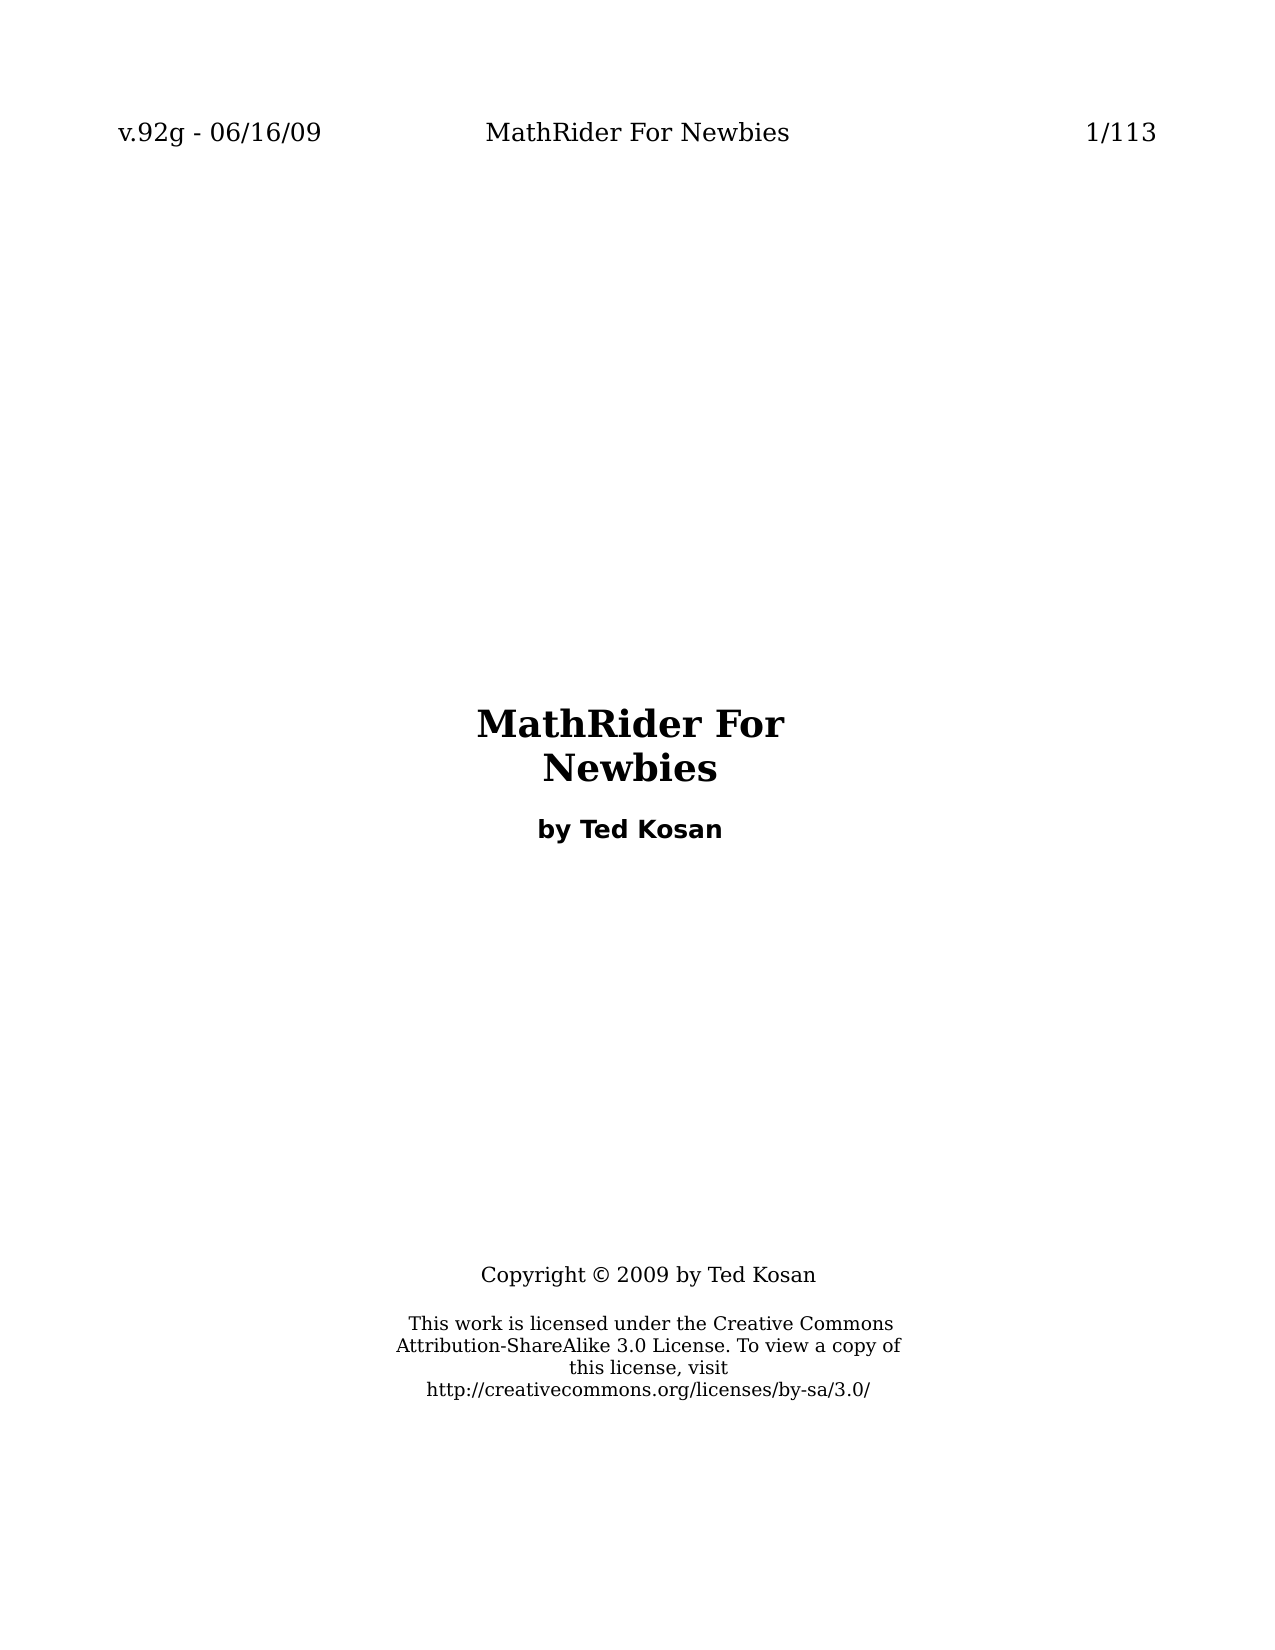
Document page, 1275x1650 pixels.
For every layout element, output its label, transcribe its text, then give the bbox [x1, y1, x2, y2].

text This work is licensed under the Creative Commons Attribution-ShareAlike 3.0 License. To view a copy of this license, visit http://creativecommons.org/licenses/by-sa/3.0/ [382, 1313, 915, 1401]
text Copyright © 2009 by Ted Kosan [382, 1260, 915, 1289]
text MathRider For Newbies [427, 702, 832, 790]
text by Ted Kosan [427, 815, 832, 844]
